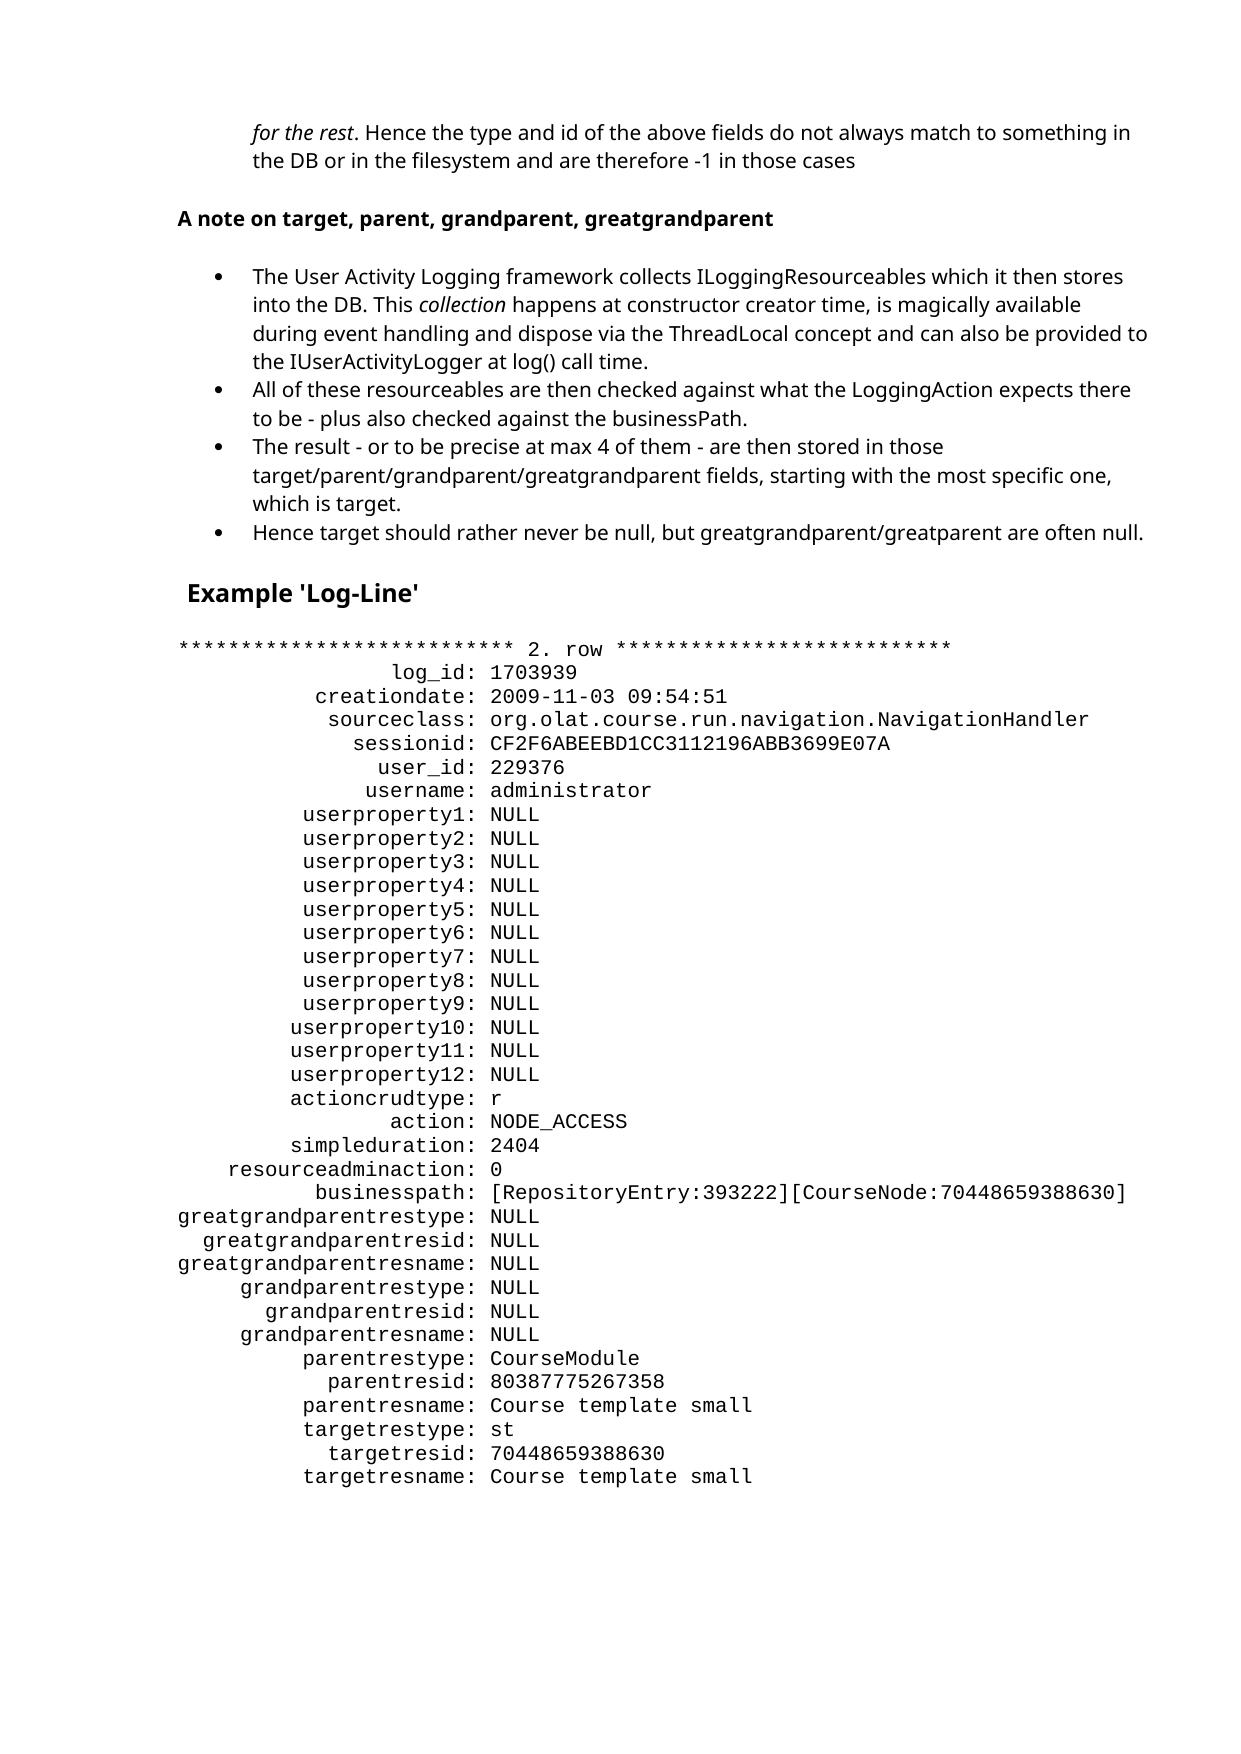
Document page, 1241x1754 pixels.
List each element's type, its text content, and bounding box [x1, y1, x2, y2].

list All of these resourceables are then checked against what the LoggingAction expects there to be - plus also checked against the businessPath. [753, 376, 1152, 432]
list The result - or to be precise at max 4 of them - are then stored in those target/parent/grandparent/greatgrandparent fields, starting with the most specific one, which is target. [215, 432, 1152, 518]
list The User Activity Logging framework collects ILoggingResourceables which it then stores into the DB. This collection happens at constructor creator time, is magically available during event handling and dispose via the ThreadLocal concept and can also be provided to the IUserActivityLogger at log() call time. [654, 262, 1152, 376]
text *************************** 2. row *************************** log_id: 1703939 creationdate: 2009-11-03 09:54:51 sourceclass: org.olat.course.run.navigation.NavigationHandler sessionid: CF2F6ABEEBD1CC3112196ABB3699E07A user_id: 229376 username: administrator userproperty1: NULL userproperty2: NULL userproperty3: NULL userproperty4: NULL userproperty5: NULL userproperty6: NULL userproperty7: NULL userproperty8: NULL userproperty9: NULL userproperty10: NULL userproperty11: NULL userproperty12: NULL actioncrudtype: r action: NODE_ACCESS simpleduration: 2404 resourceadminaction: 0 businesspath: [RepositoryEntry:393222][CourseNode:70448659388630] greatgrandparentrestype: NULL greatgrandparentresid: NULL greatgrandparentresname: NULL grandparentrestype: NULL grandparentresid: NULL grandparentresname: NULL parentrestype: CourseModule parentresid: 80387775267358 parentresname: Course template small targetrestype: st targetresid: 70448659388630 targetresname: Course template small [177, 638, 1152, 1518]
list To support all of the above cases (a proper OLATResourceable, an almost OLAT Resourceable and a plain String) we introduce a new interface called ILoggingResourceable under which there are two concrete implementations, one for OLATResourceable and one for the rest. Hence the type and id of the above fields do not always match to something in the DB or in the filesystem and are therefore -1 in those cases [861, 118, 1152, 175]
subtitle Example 'Log-Line' [426, 575, 1142, 609]
text A note on target, parent, grandparent, greatgrandparent [779, 204, 1152, 233]
